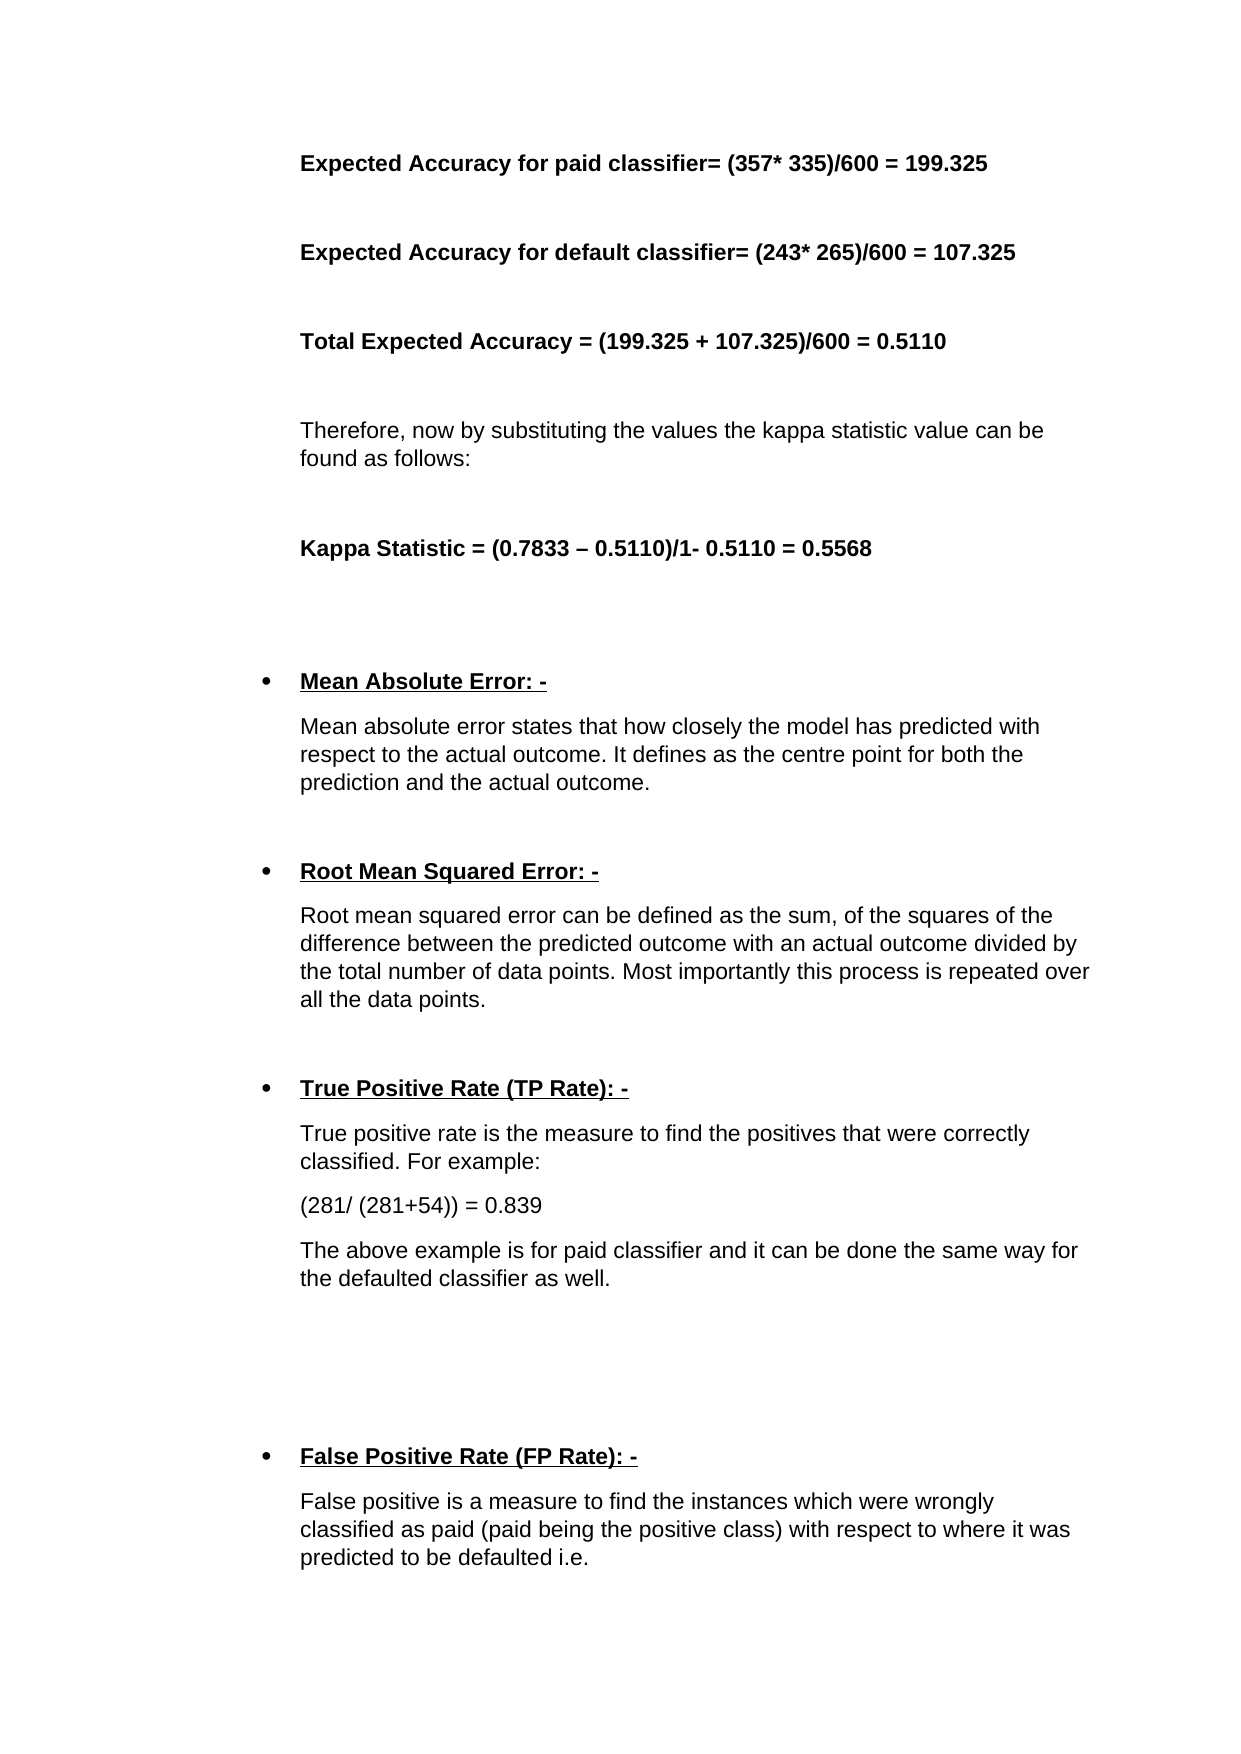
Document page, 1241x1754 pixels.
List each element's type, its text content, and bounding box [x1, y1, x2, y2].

list Root Mean Squared Error: - [262, 858, 1090, 884]
list Mean Absolute Error: - [262, 668, 1090, 695]
list Total Expected Accuracy = (199.325 + 107.325)/600 = 0.5110 [300, 328, 1090, 355]
list Expected Accuracy for default classifier= (243* 265)/600 = 107.325 [300, 239, 1090, 266]
list Therefore, now by substituting the values the kappa statistic value can be found as follows: [300, 417, 1090, 472]
list True Positive Rate (TP Rate): - [262, 1075, 1090, 1102]
list Root mean squared error can be defined as the sum, of the squares of the difference between the predicted outcome with an actual outcome divided by the total number of data points. Most importantly this process is repeated over all the data points. [300, 902, 1090, 1013]
list Expected Accuracy for paid classifier= (357* 335)/600 = 199.325 [300, 150, 1090, 176]
list True positive rate is the measure to find the positives that were correctly classified. For example: [300, 1120, 1090, 1174]
list False positive is a measure to find the instances which were wrongly classified as paid (paid being the positive class) with respect to where it was predicted to be defaulted i.e. [300, 1488, 1090, 1570]
list False Positive Rate (FP Rate): - [262, 1443, 1090, 1470]
list Mean absolute error states that how closely the model has predicted with respect to the actual outcome. It defines as the centre point for both the prediction and the actual outcome. [300, 713, 1090, 795]
list The above example is for paid classifier and it can be done the same way for the defaulted classifier as well. [300, 1237, 1090, 1291]
list Kappa Statistic = (0.7833 – 0.5110)/1- 0.5110 = 0.5568 [300, 534, 1090, 561]
list (281/ (281+54)) = 0.839 [300, 1192, 1090, 1219]
